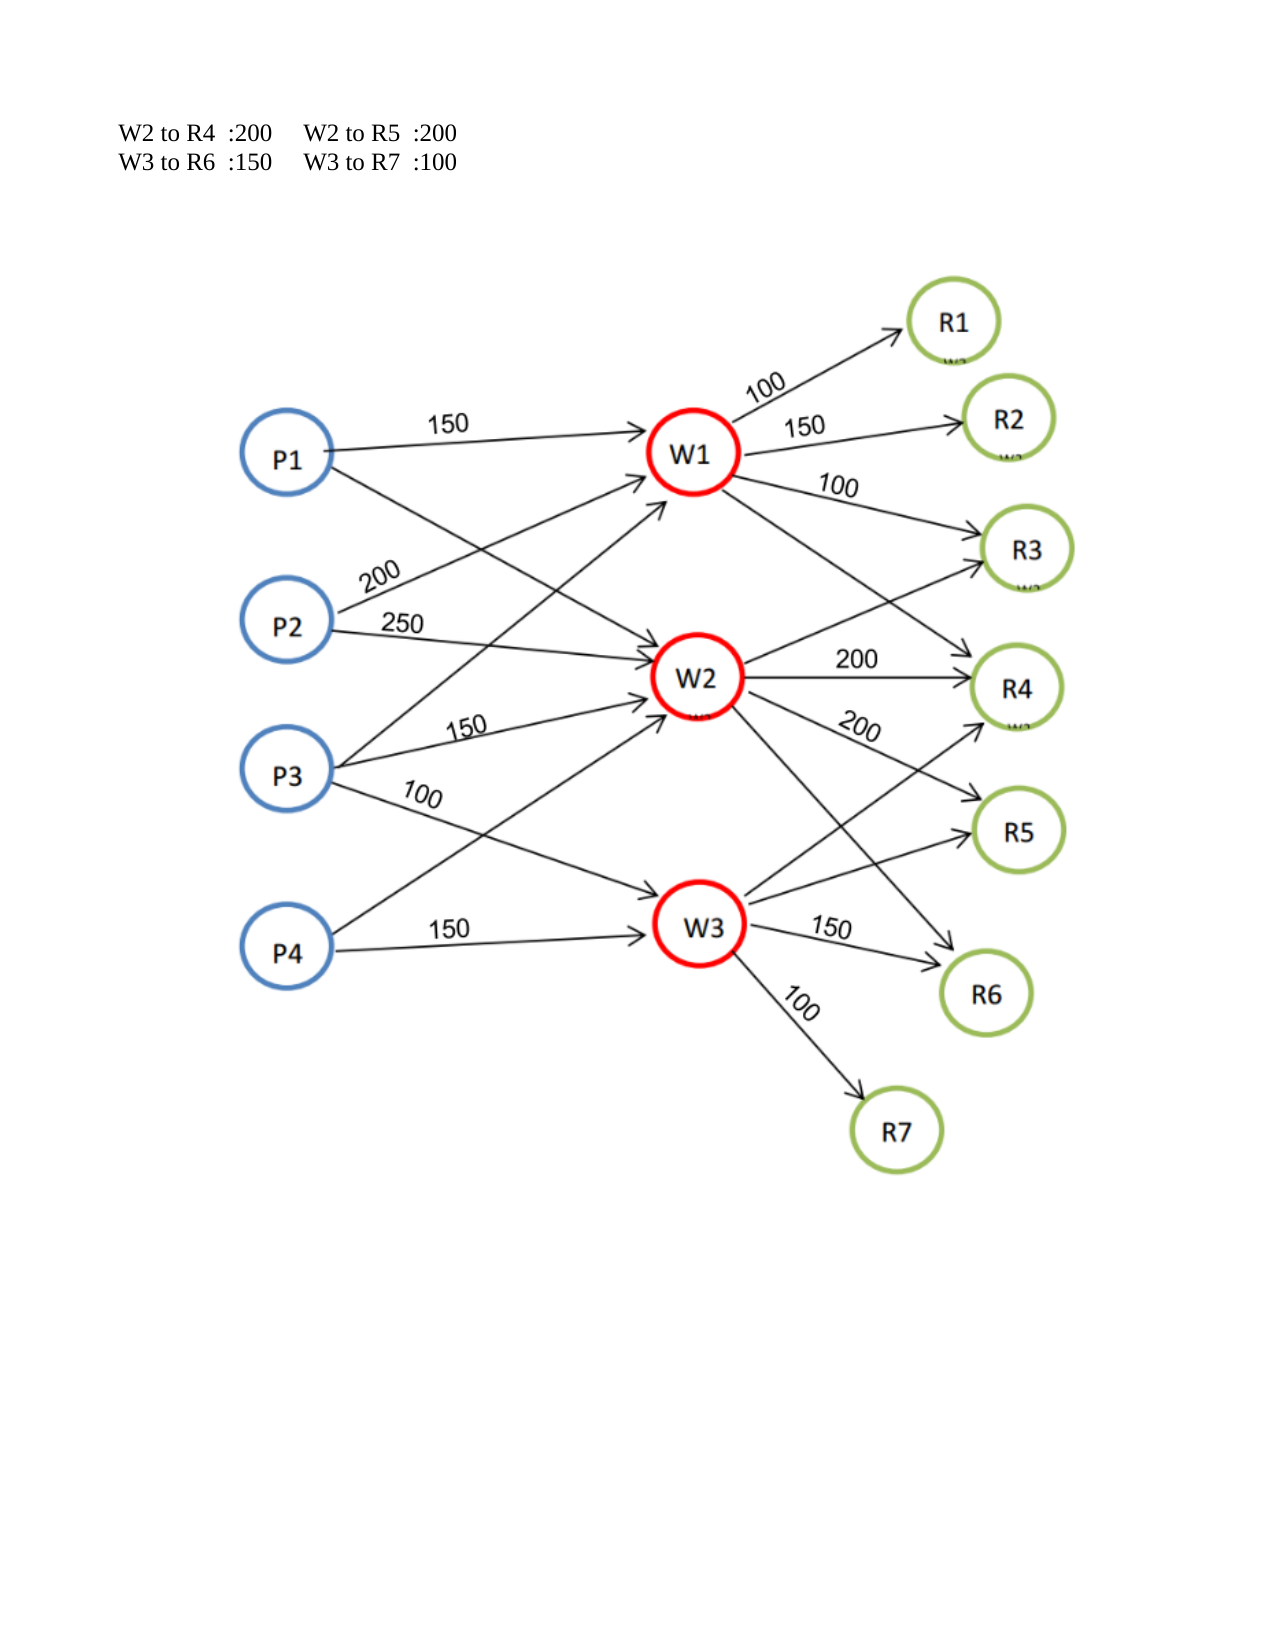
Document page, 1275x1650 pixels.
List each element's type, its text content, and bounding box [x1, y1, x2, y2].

picture [118, 233, 1157, 1212]
text W3 to R6 :150 W3 to R7 :100 [118, 147, 1157, 176]
text W2 to R4 :200 W2 to R5 :200 [118, 118, 1157, 147]
